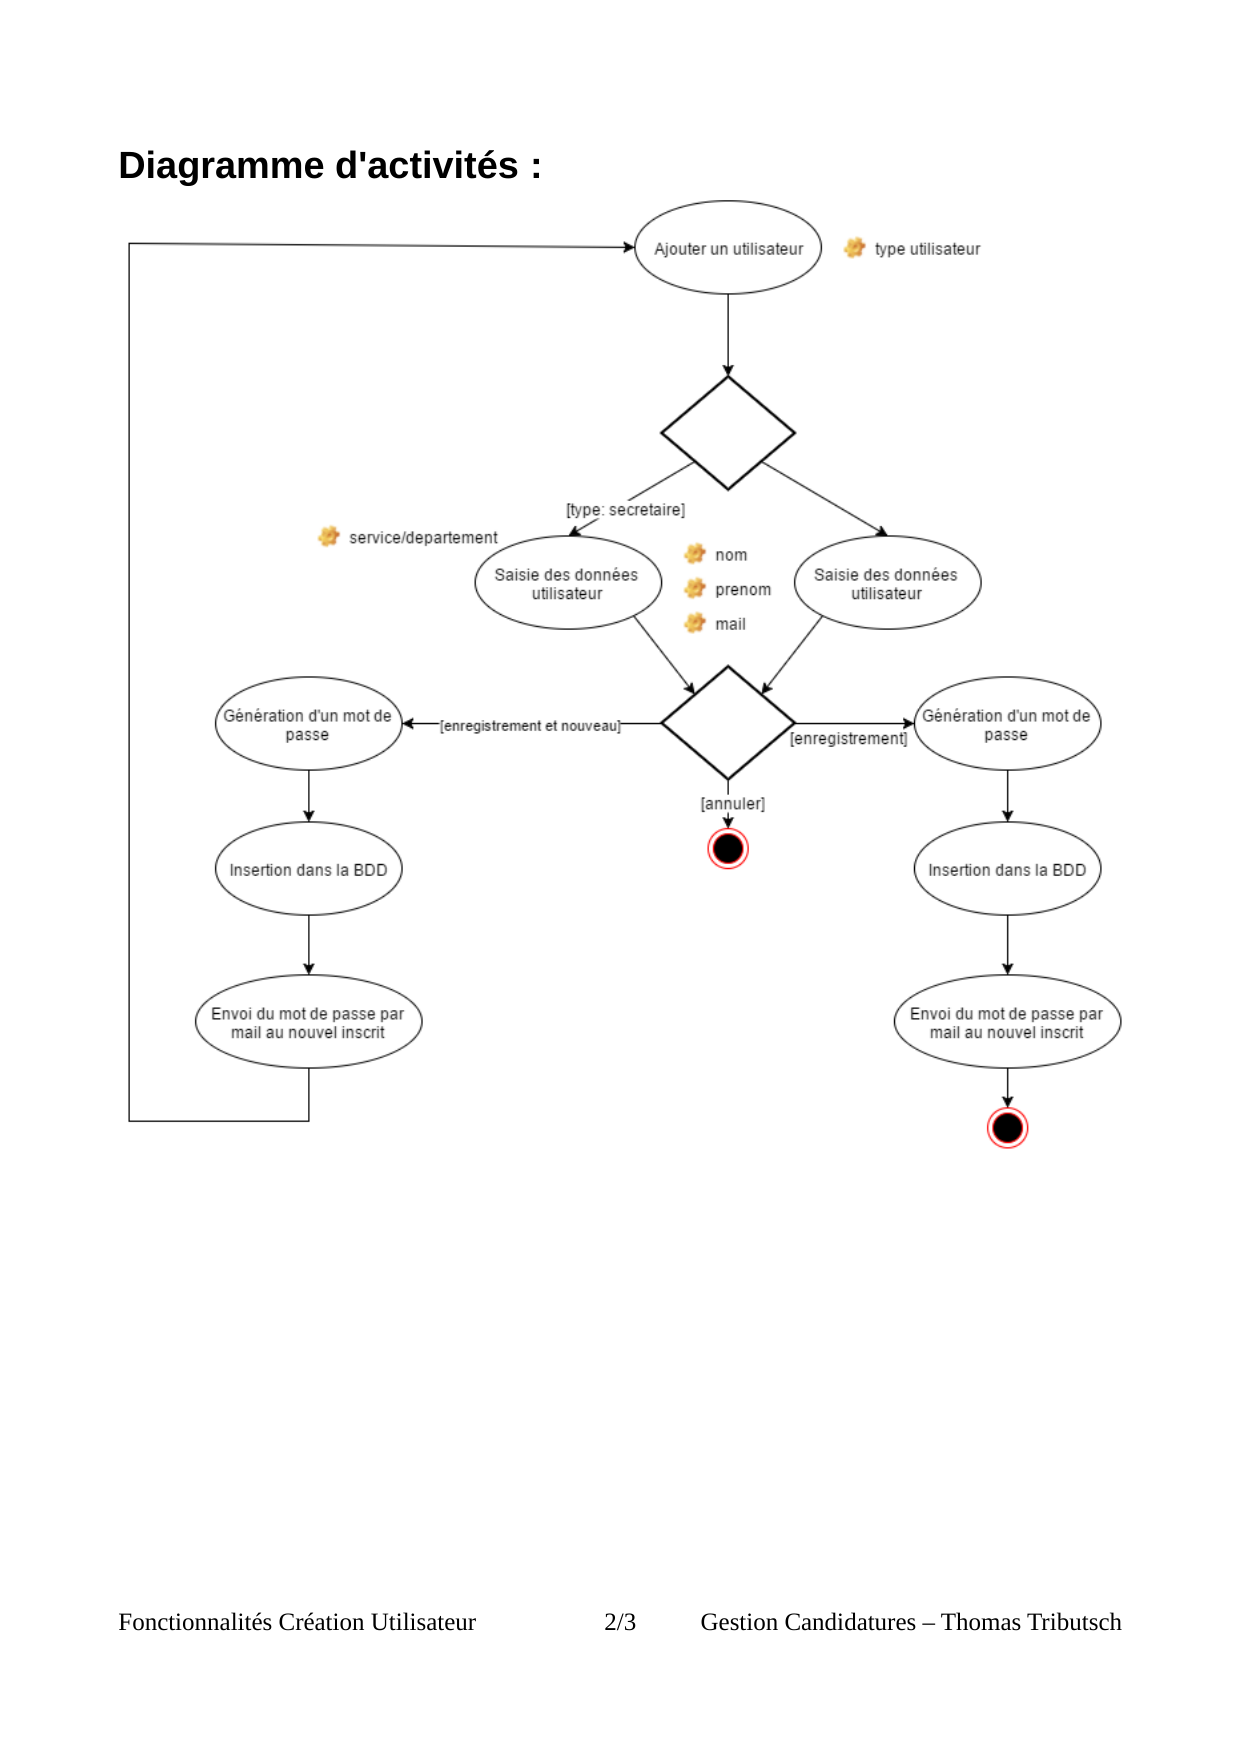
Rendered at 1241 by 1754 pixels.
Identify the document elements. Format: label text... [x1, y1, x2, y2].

picture [118, 199, 1123, 1150]
subtitle Diagramme d'activités : [118, 143, 1122, 187]
